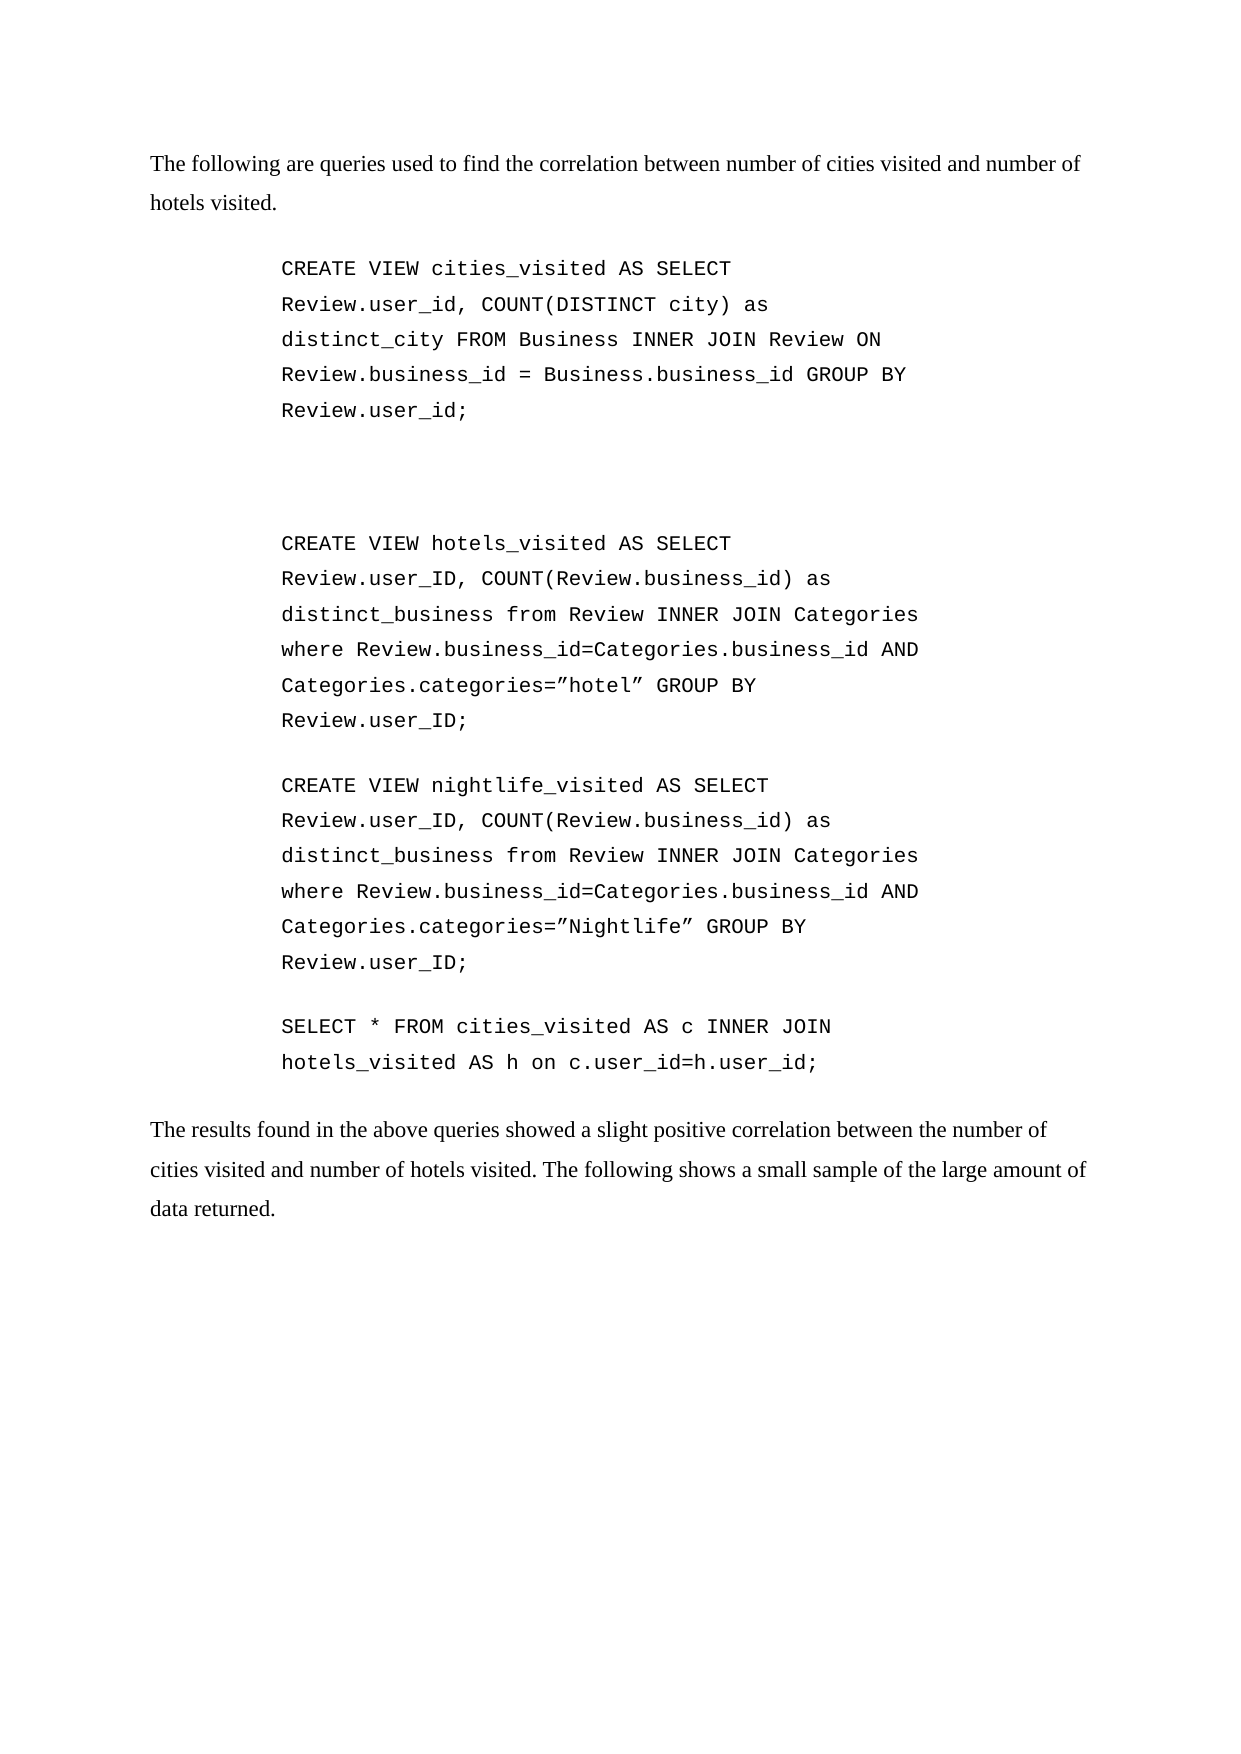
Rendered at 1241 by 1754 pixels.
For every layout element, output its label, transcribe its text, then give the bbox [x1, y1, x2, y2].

text CREATE VIEW nightlife_visited AS SELECT Review.user_ID, COUNT(Review.business_id) as distinct_business from Review INNER JOIN Categories where Review.business_id=Categories.business_id AND Categories.categories=”Nightlife” GROUP BY Review.user_ID; [281, 775, 929, 975]
text SELECT * FROM cities_visited AS c INNER JOIN hotels_visited AS h on c.user_id=h.user_id; [281, 1016, 929, 1075]
text The following are queries used to find the correlation between number of cities visited and number of hotels visited. [150, 150, 1090, 216]
text CREATE VIEW hotels_visited AS SELECT Review.user_ID, COUNT(Review.business_id) as distinct_business from Review INNER JOIN Categories where Review.business_id=Categories.business_id AND Categories.categories=”hotel” GROUP BY Review.user_ID; [281, 533, 929, 734]
text The results found in the above queries showed a slight positive correlation between the number of cities visited and number of hotels visited. The following shows a small sample of the large amount of data returned. [150, 1116, 1090, 1222]
text CREATE VIEW cities_visited AS SELECT Review.user_id, COUNT(DISTINCT city) as distinct_city FROM Business INNER JOIN Review ON Review.business_id = Business.business_id GROUP BY Review.user_id; [281, 258, 929, 423]
